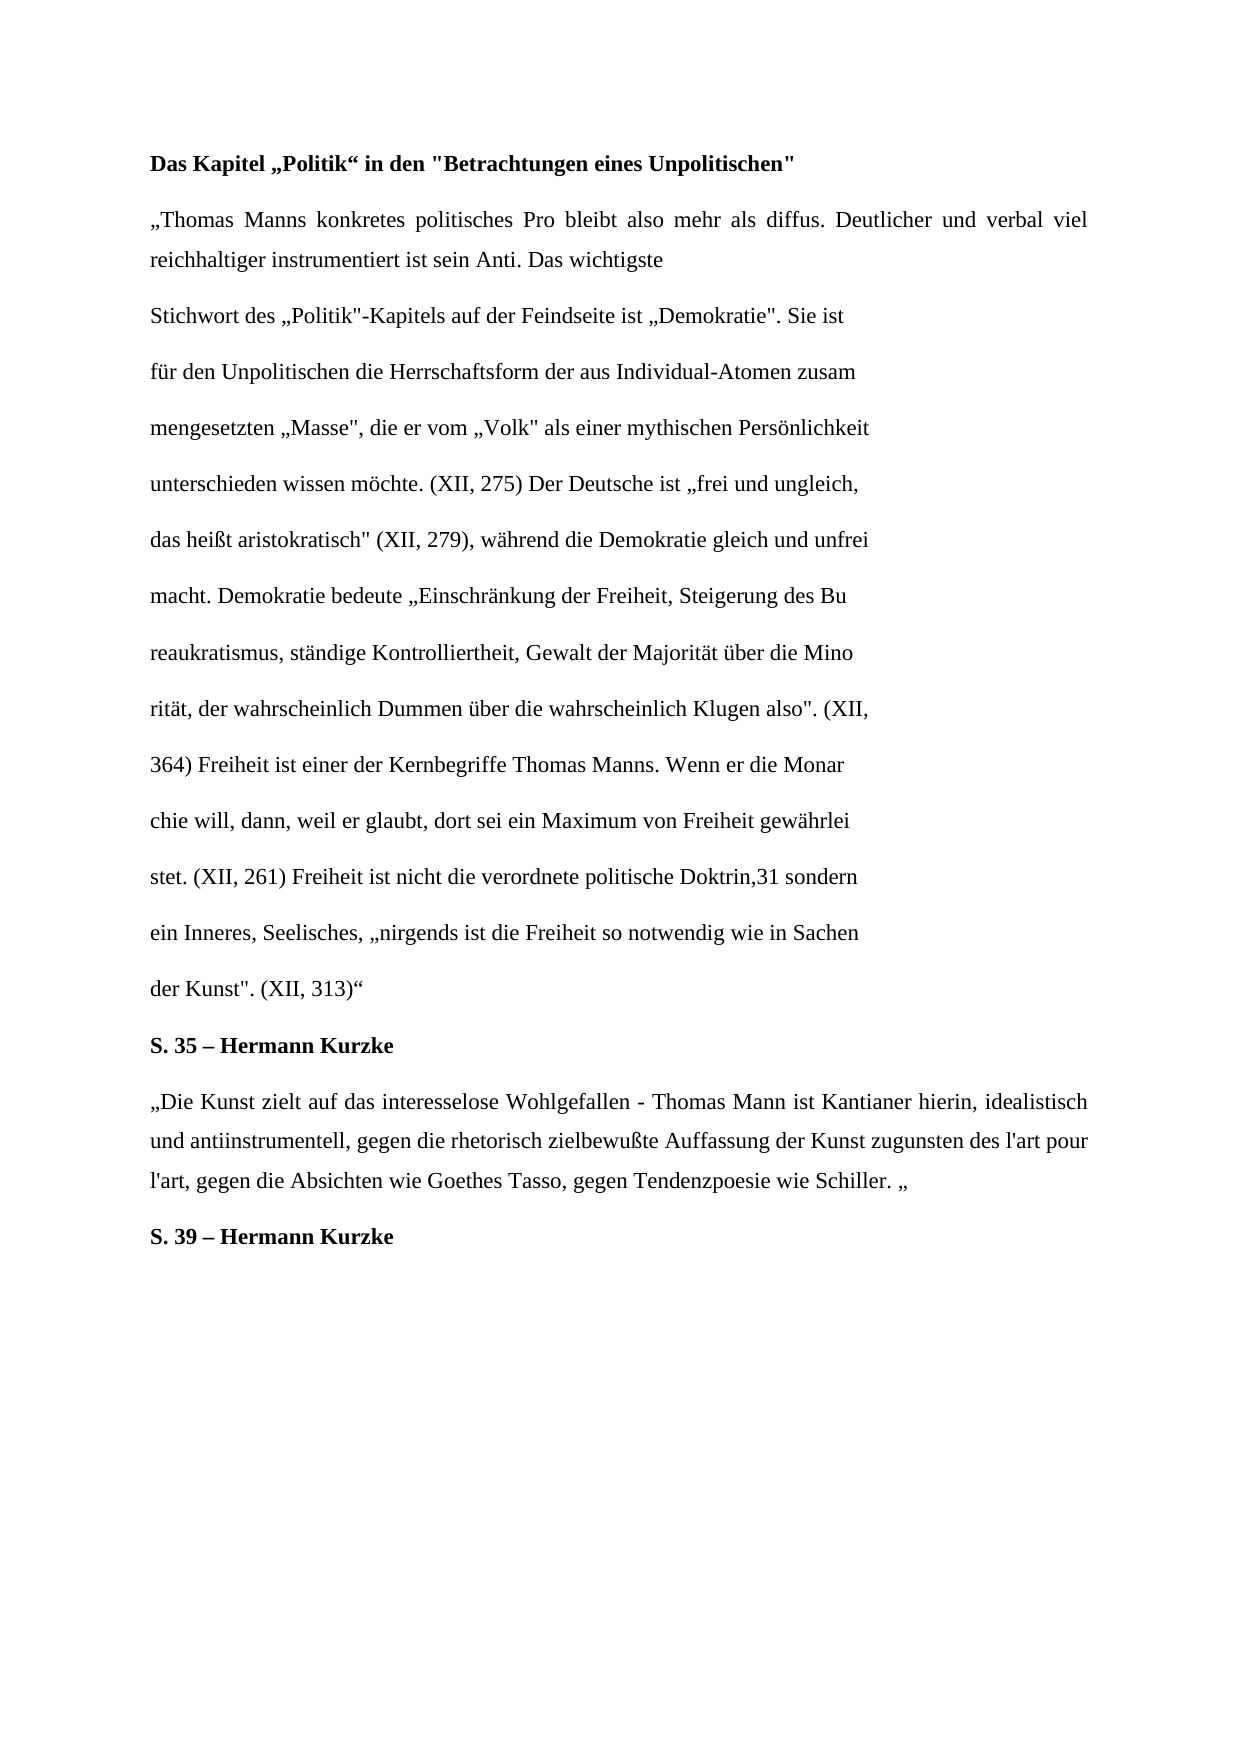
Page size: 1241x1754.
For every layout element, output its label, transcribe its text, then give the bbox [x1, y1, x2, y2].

text ein Inneres, Seelisches, „nirgends ist die Freiheit so notwendig wie in Sachen [150, 919, 1090, 946]
text reaukratismus, ständige Kontrolliertheit, Gewalt der Majorität über die Mino [150, 639, 1090, 665]
text Stichwort des „Politik"-Kapitels auf der Feindseite ist „Demokratie". Sie ist [150, 302, 1090, 328]
text S. 35 – Hermann Kurzke [150, 1032, 1090, 1058]
text stet. (XII, 261) Freiheit ist nicht die verordnete politische Doktrin,31 sondern [150, 863, 1090, 889]
text Das Kapitel „Politik“ in den "Betrachtungen eines Unpolitischen" [150, 150, 1090, 176]
text für den Unpolitischen die Herrschaftsform der aus Individual-Atomen zusam [150, 358, 1090, 384]
text macht. Demokratie bedeute „Einschränkung der Freiheit, Steigerung des Bu [150, 582, 1090, 609]
text S. 39 – Hermann Kurzke [150, 1223, 1090, 1249]
text das heißt aristokratisch" (XII, 279), während die Demokratie gleich und unfrei [150, 526, 1090, 553]
text rität, der wahrscheinlich Dummen über die wahrscheinlich Klugen also". (XII, [150, 695, 1090, 721]
text der Kunst". (XII, 313)“ [150, 976, 1090, 1002]
text 364) Freiheit ist einer der Kernbegriffe Thomas Manns. Wenn er die Monar [150, 751, 1090, 777]
text mengesetzten „Masse", die er vom „Volk" als einer mythischen Persönlichkeit [150, 414, 1090, 440]
text chie will, dann, weil er glaubt, dort sei ein Maximum von Freiheit gewährlei [150, 807, 1090, 833]
text „Die Kunst zielt auf das interesselose Wohlgefallen - Thomas Mann ist Kantianer hierin, idealistisch und antiinstrumentell, gegen die rhetorisch zielbewußte Auffassung der Kunst zugunsten des l'art pour l'art, gegen die Absichten wie Goethes Tasso, gegen Tendenzpoesie wie Schiller. „ [150, 1088, 1090, 1193]
text unterschieden wissen möchte. (XII, 275) Der Deutsche ist „frei und ungleich, [150, 470, 1090, 497]
text „Thomas Manns konkretes politisches Pro bleibt also mehr als diffus. Deutlicher und verbal viel reichhaltiger instrumentiert ist sein Anti. Das wichtigste [150, 206, 1090, 272]
